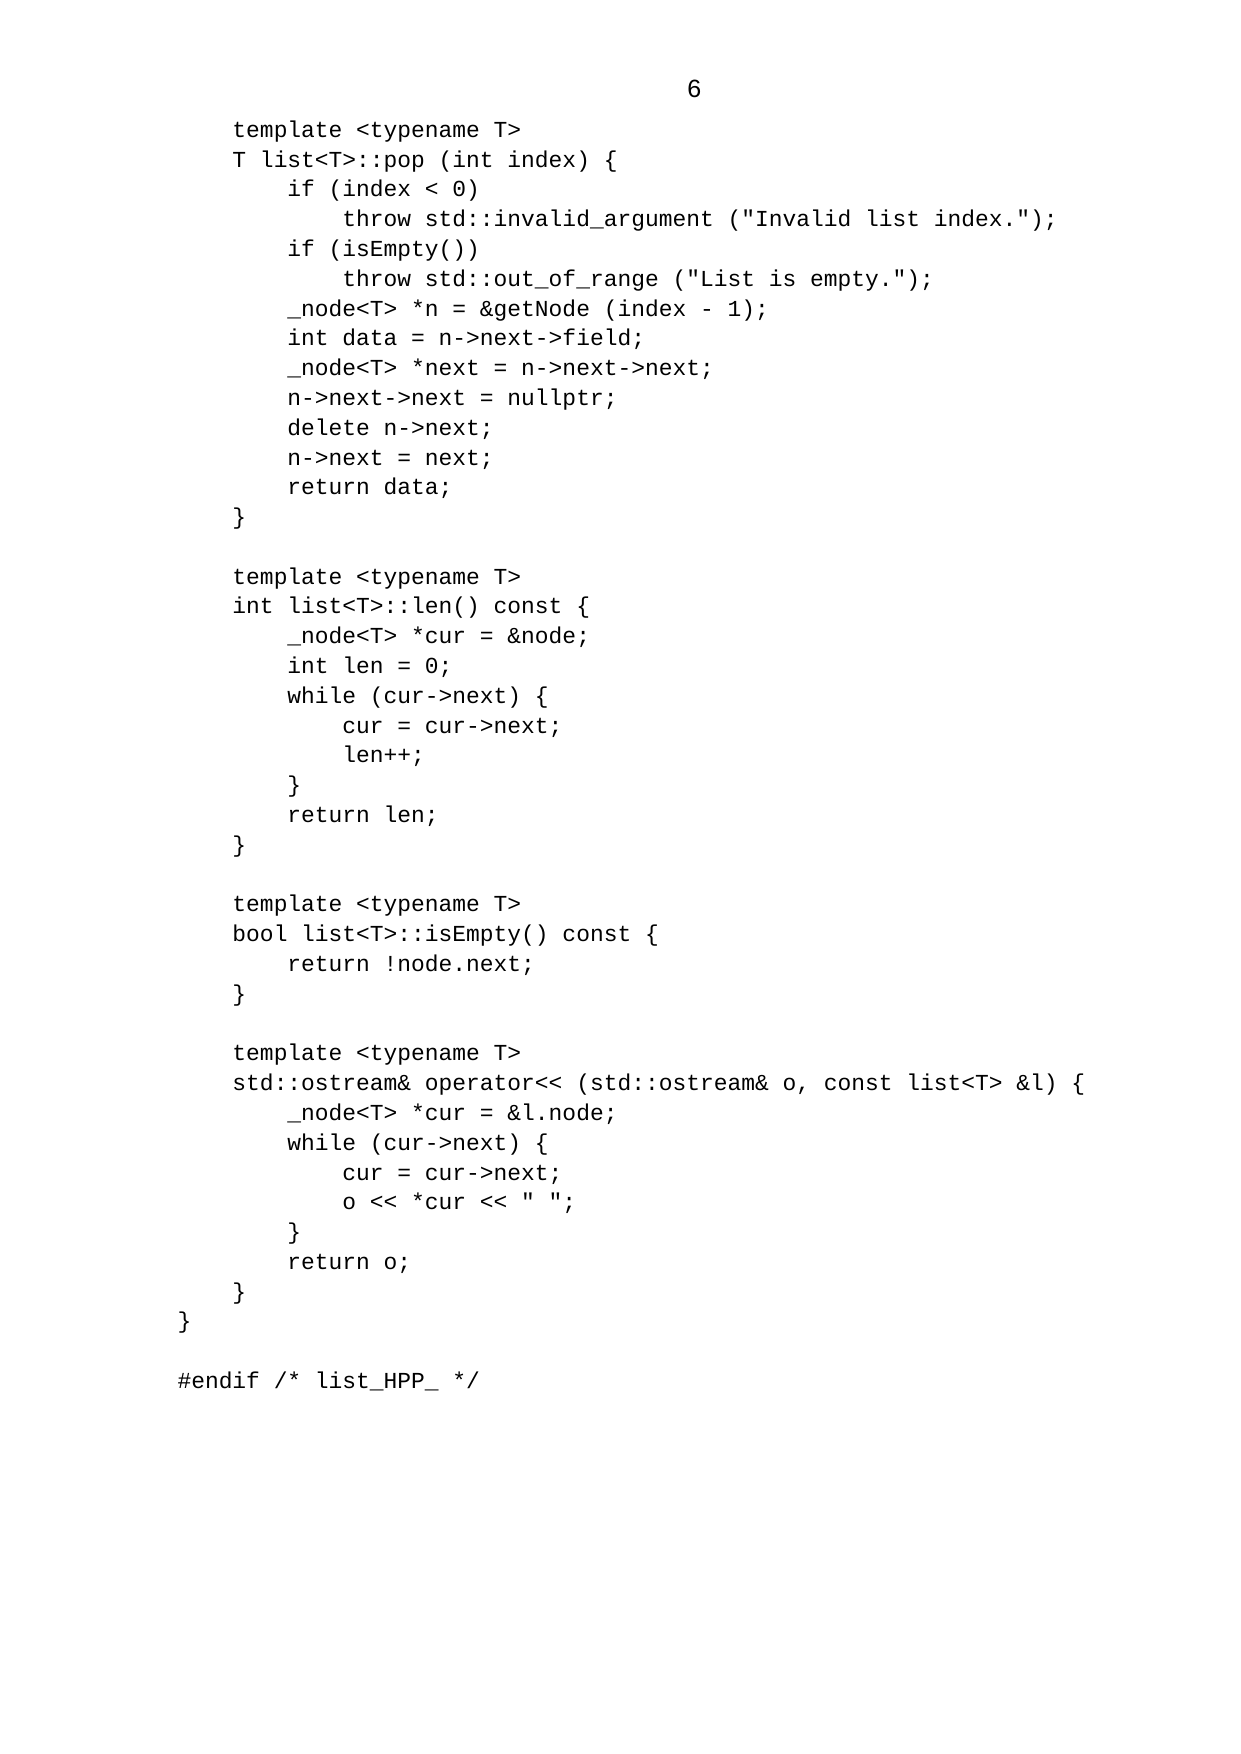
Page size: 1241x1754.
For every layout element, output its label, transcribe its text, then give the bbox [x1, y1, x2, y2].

text return len; [177, 803, 1152, 829]
text } [177, 1310, 1152, 1336]
text return o; [177, 1250, 1152, 1276]
text throw std::out_of_range ("List is empty."); [177, 267, 1152, 293]
text std::ostream& operator<< (std::ostream& o, const list<T> &l) { [177, 1071, 1152, 1097]
text template <typename T> [177, 565, 1152, 591]
text while (cur->next) { [177, 684, 1152, 710]
text return data; [177, 476, 1152, 502]
text } [177, 1220, 1152, 1246]
text } [177, 1280, 1152, 1306]
text template <typename T> [177, 893, 1152, 919]
text cur = cur->next; [177, 1161, 1152, 1187]
text o << *cur << " "; [177, 1191, 1152, 1217]
text if (index < 0) [177, 178, 1152, 204]
text int len = 0; [177, 654, 1152, 680]
text n->next = next; [177, 446, 1152, 472]
text _node<T> *cur = &node; [177, 624, 1152, 651]
text _node<T> *cur = &l.node; [177, 1101, 1152, 1127]
text } [177, 773, 1152, 799]
text len++; [177, 744, 1152, 770]
text } [177, 505, 1152, 531]
text delete n->next; [177, 416, 1152, 442]
text throw std::invalid_argument ("Invalid list index."); [177, 207, 1152, 233]
text bool list<T>::isEmpty() const { [177, 922, 1152, 948]
text } [177, 982, 1152, 1008]
text int data = n->next->field; [177, 327, 1152, 353]
text n->next->next = nullptr; [177, 386, 1152, 412]
text template <typename T> [177, 118, 1152, 144]
text _node<T> *next = n->next->next; [177, 356, 1152, 382]
text while (cur->next) { [177, 1131, 1152, 1157]
text T list<T>::pop (int index) { [177, 148, 1152, 174]
text template <typename T> [177, 1042, 1152, 1068]
text _node<T> *n = &getNode (index - 1); [177, 297, 1152, 323]
text if (isEmpty()) [177, 237, 1152, 263]
text int list<T>::len() const { [177, 595, 1152, 621]
text } [177, 833, 1152, 859]
text #endif /* list_HPP_ */ [177, 1369, 1152, 1395]
text return !node.next; [177, 952, 1152, 978]
text cur = cur->next; [177, 714, 1152, 740]
